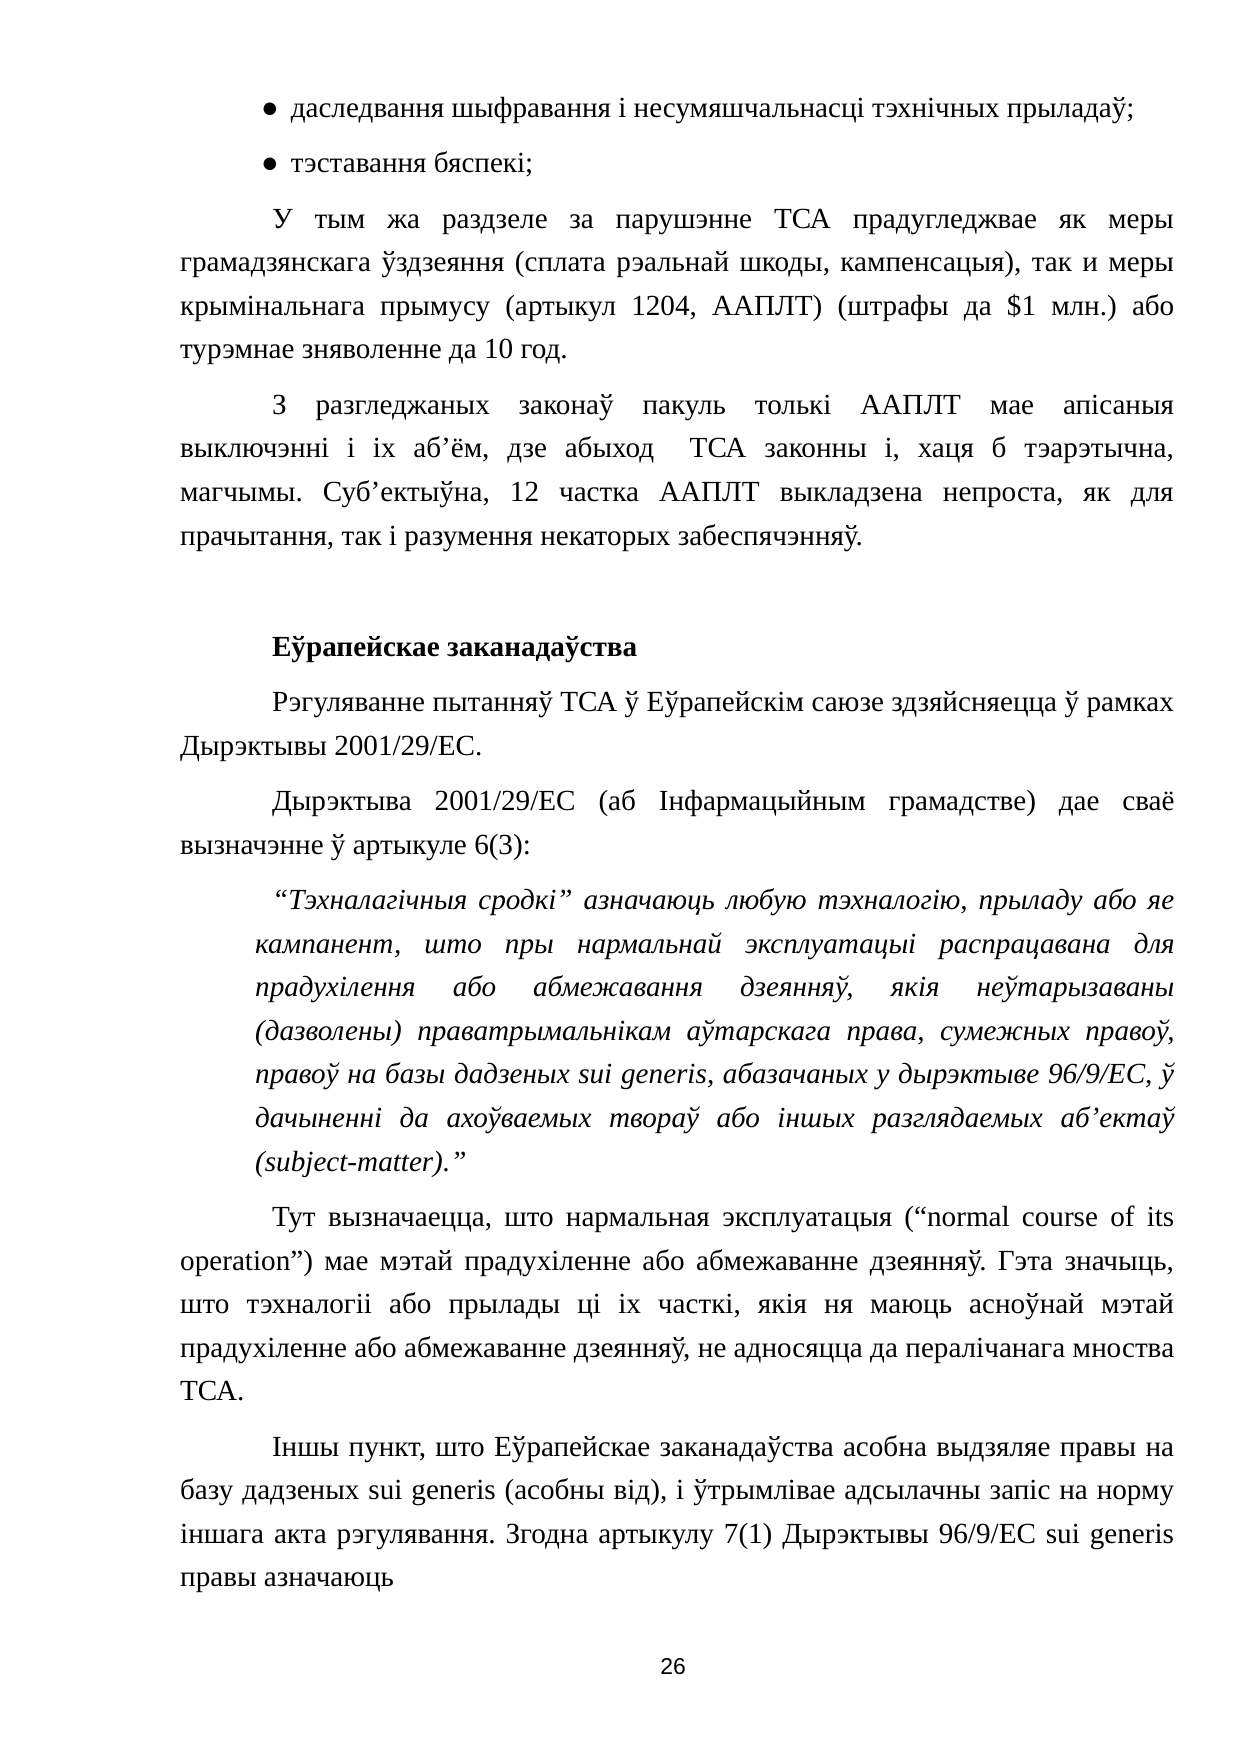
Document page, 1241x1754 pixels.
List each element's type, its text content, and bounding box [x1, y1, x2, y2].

text Еўрапейскае заканадаўства [180, 629, 1175, 662]
list тэставання бяспекі; [261, 145, 1175, 179]
text Дырэктыва 2001/29/EC (аб Інфармацыйным грамадстве) дае сваё вызначэнне ў артыкуле 6(3): [180, 783, 1175, 860]
text “Тэхналагічныя сродкі” азначаюць любую тэхналогію, прыладу або яе кампанент, што пры нармальнай эксплуатацыі распрацавана для прадухілення або абмежавання дзеянняў, якія неўтарызаваны (дазволены) праватрымальнікам аўтарскага права, сумежных правоў, правоў на базы дадзеных sui generis, абазачаных у дырэктыве 96/9/EC, ў дачыненні да ахоўваемых твораў або іншых разглядаемых аб’ектаў (subject-matter).” [255, 882, 1175, 1177]
text У тым жа раздзеле за парушэнне ТСА прадугледжвае як меры грамадзянскага ўздзеяння (сплата рэальнай шкоды, кампенсацыя), так и меры крымінальнага прымусу (артыкул 1204, ААПЛТ) (штрафы да $1 млн.) або турэмнае зняволенне да 10 год. [180, 201, 1175, 365]
text Рэгуляванне пытанняў ТСА ў Еўрапейскім саюзе здзяйсняецца ў рамках Дырэктывы 2001/29/ЕС. [180, 684, 1175, 761]
text З разгледжаных законаў пакуль толькі ААПЛТ мае апісаныя выключэнні і іх аб’ём, дзе абыход ТСА законны і, хаця б тэарэтычна, магчымы. Суб’ектыўна, 12 частка ААПЛТ выкладзена непроста, як для прачытання, так і разумення некаторых забеспячэнняў. [180, 387, 1175, 551]
text Тут вызначаецца, што нармальная эксплуатацыя (“normal course of its operation”) мае мэтай прадухіленне або абмежаванне дзеянняў. Гэта значыць, што тэхналогіі або прылады ці іх часткі, якія ня маюць асноўнай мэтай прадухіленне або абмежаванне дзеянняў, не адносяцца да пералічанага мноства ТСА. [180, 1199, 1175, 1407]
list даследвання шыфравання і несумяшчальнасці тэхнічных прыладаў; [261, 90, 1175, 123]
text Іншы пункт, што Еўрапейскае заканадаўства асобна выдзяляе правы на базу дадзеных sui generis (асобны від), і ўтрымлівае адсылачны запіс на норму іншага акта рэгулявання. Згодна артыкулу 7(1) Дырэктывы 96/9/EC sui generis правы азначаюць [180, 1429, 1175, 1593]
